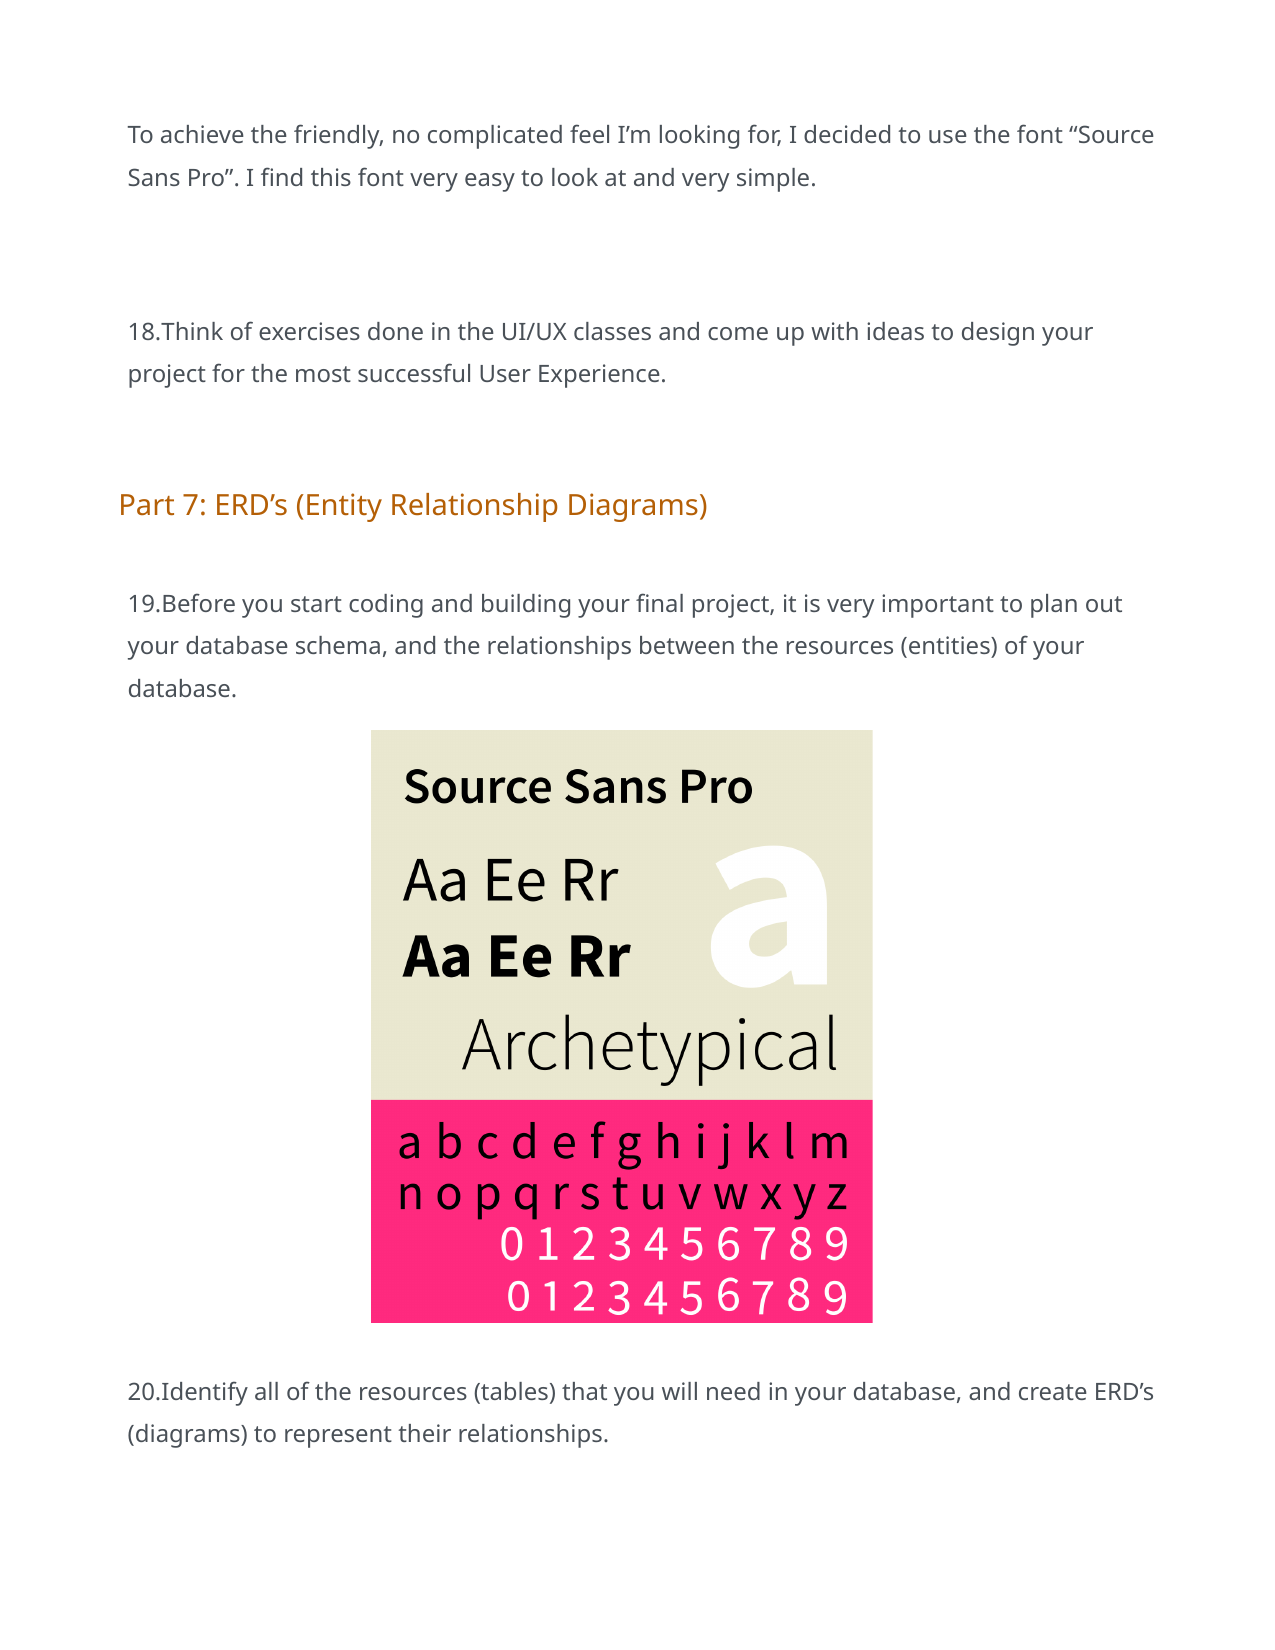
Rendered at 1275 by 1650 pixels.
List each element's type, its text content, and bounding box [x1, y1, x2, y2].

list Think of exercises done in the UI/UX classes and come up with ideas to design your project for the most successful User Experience. [127, 314, 1157, 389]
subtitle Part 7: ERD’s (Entity Relationship Diagrams) [118, 484, 1157, 523]
list Identify all of the resources (tables) that you will need in your database, and create ERD’s (diagrams) to represent their relationships. [127, 1375, 1157, 1450]
list Before you start coding and building your final project, it is very important to plan out your database schema, and the relationships between the resources (entities) of your database. [127, 587, 1157, 704]
picture [371, 730, 873, 1323]
text To achieve the friendly, no complicated feel I’m looking for, I decided to use the font “Source Sans Pro”. I find this font very easy to look at and very simple. [127, 118, 1157, 193]
